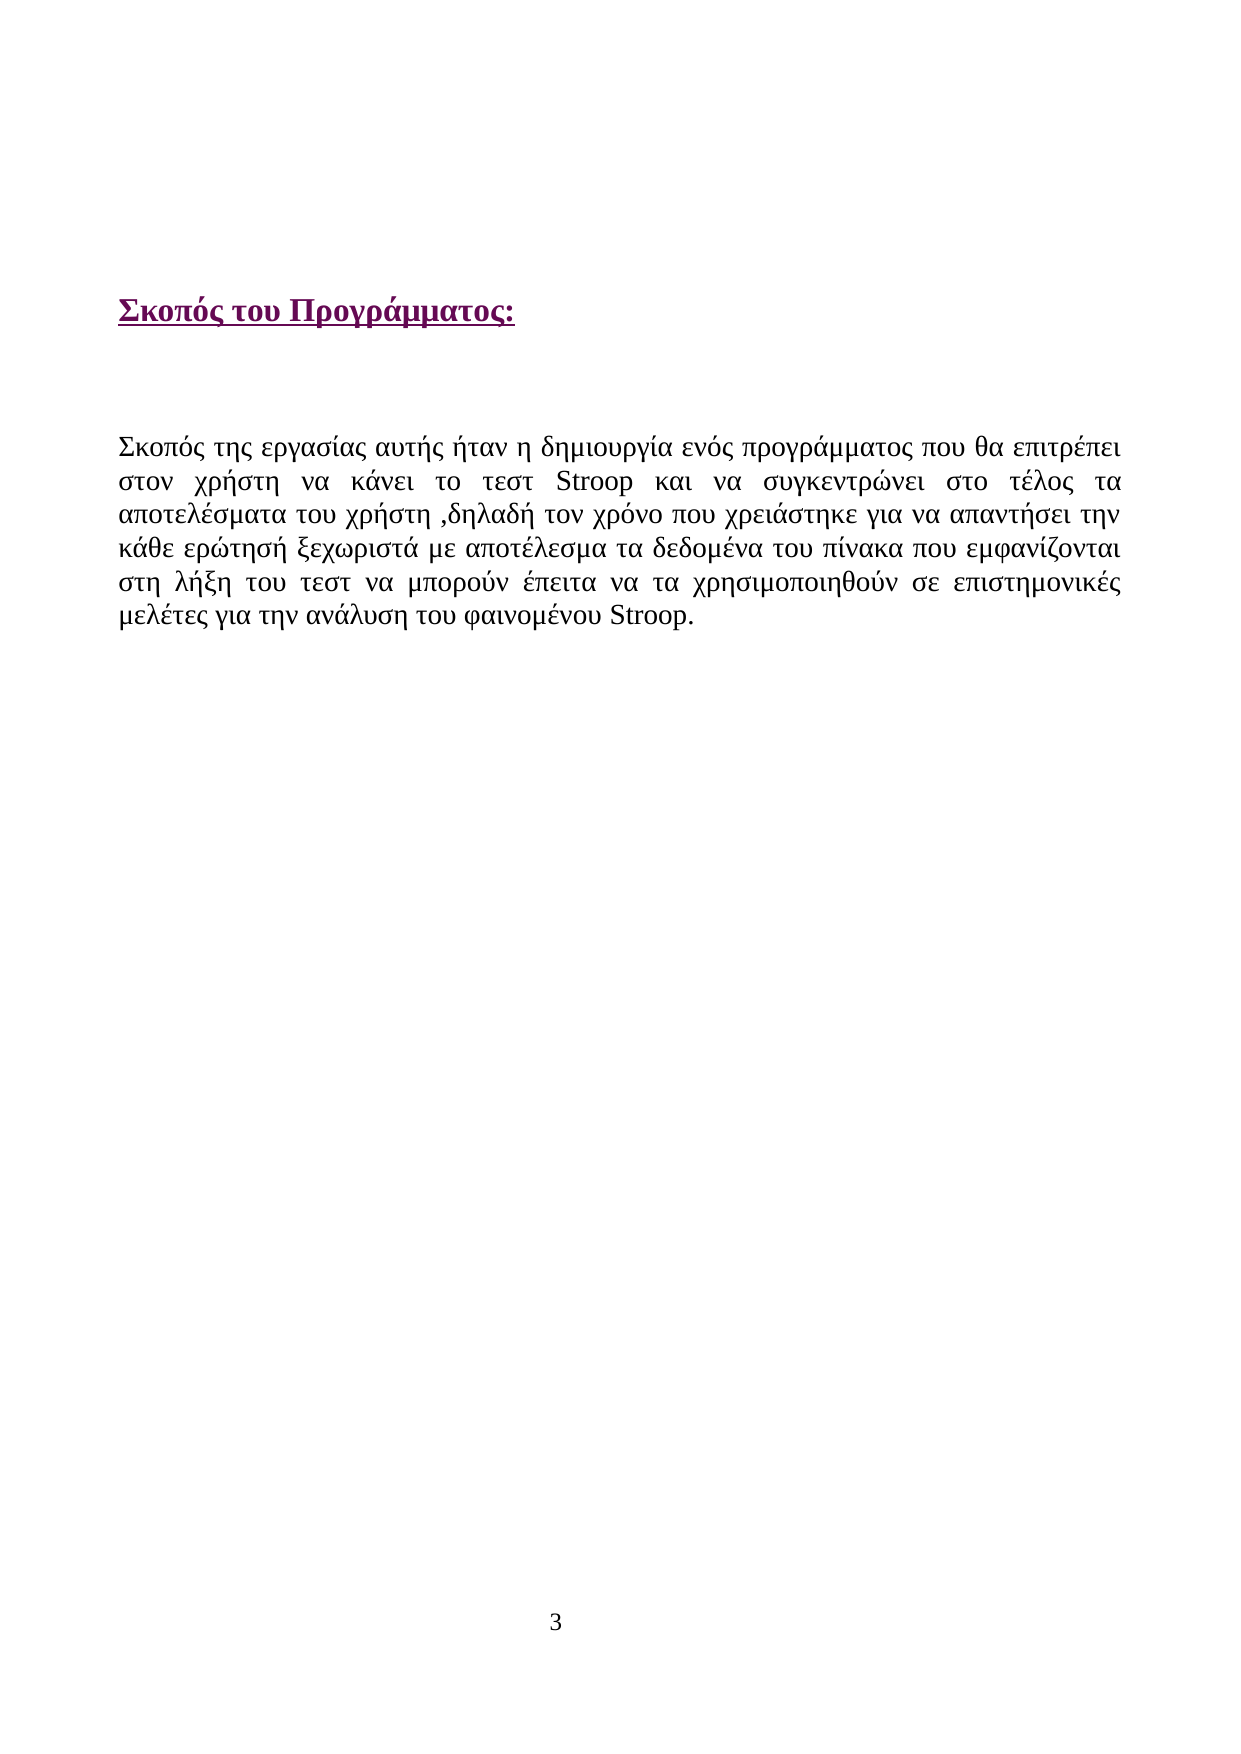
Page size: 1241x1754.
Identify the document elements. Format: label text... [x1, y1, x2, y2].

text Σκοπός του Προγράμματος: [118, 291, 1122, 329]
text Σκοπός της εργασίας αυτής ήταν η δημιουργία ενός προγράμματος που θα επιτρέπει στον χρήστη να κάνει το τεστ Stroop και να συγκεντρώνει στο τέλος τα αποτελέσματα του χρήστη ,δηλαδή τον χρόνο που χρειάστηκε για να απαντήσει την κάθε ερώτησή ξεχωριστά με αποτέλεσμα τα δεδομένα του πίνακα που εμφανίζονται στη λήξη του τεστ να μπορούν έπειτα να τα χρησιμοποιηθούν σε επιστημονικές μελέτες για την ανάλυση του φαινομένου Stroop. [118, 429, 1122, 631]
